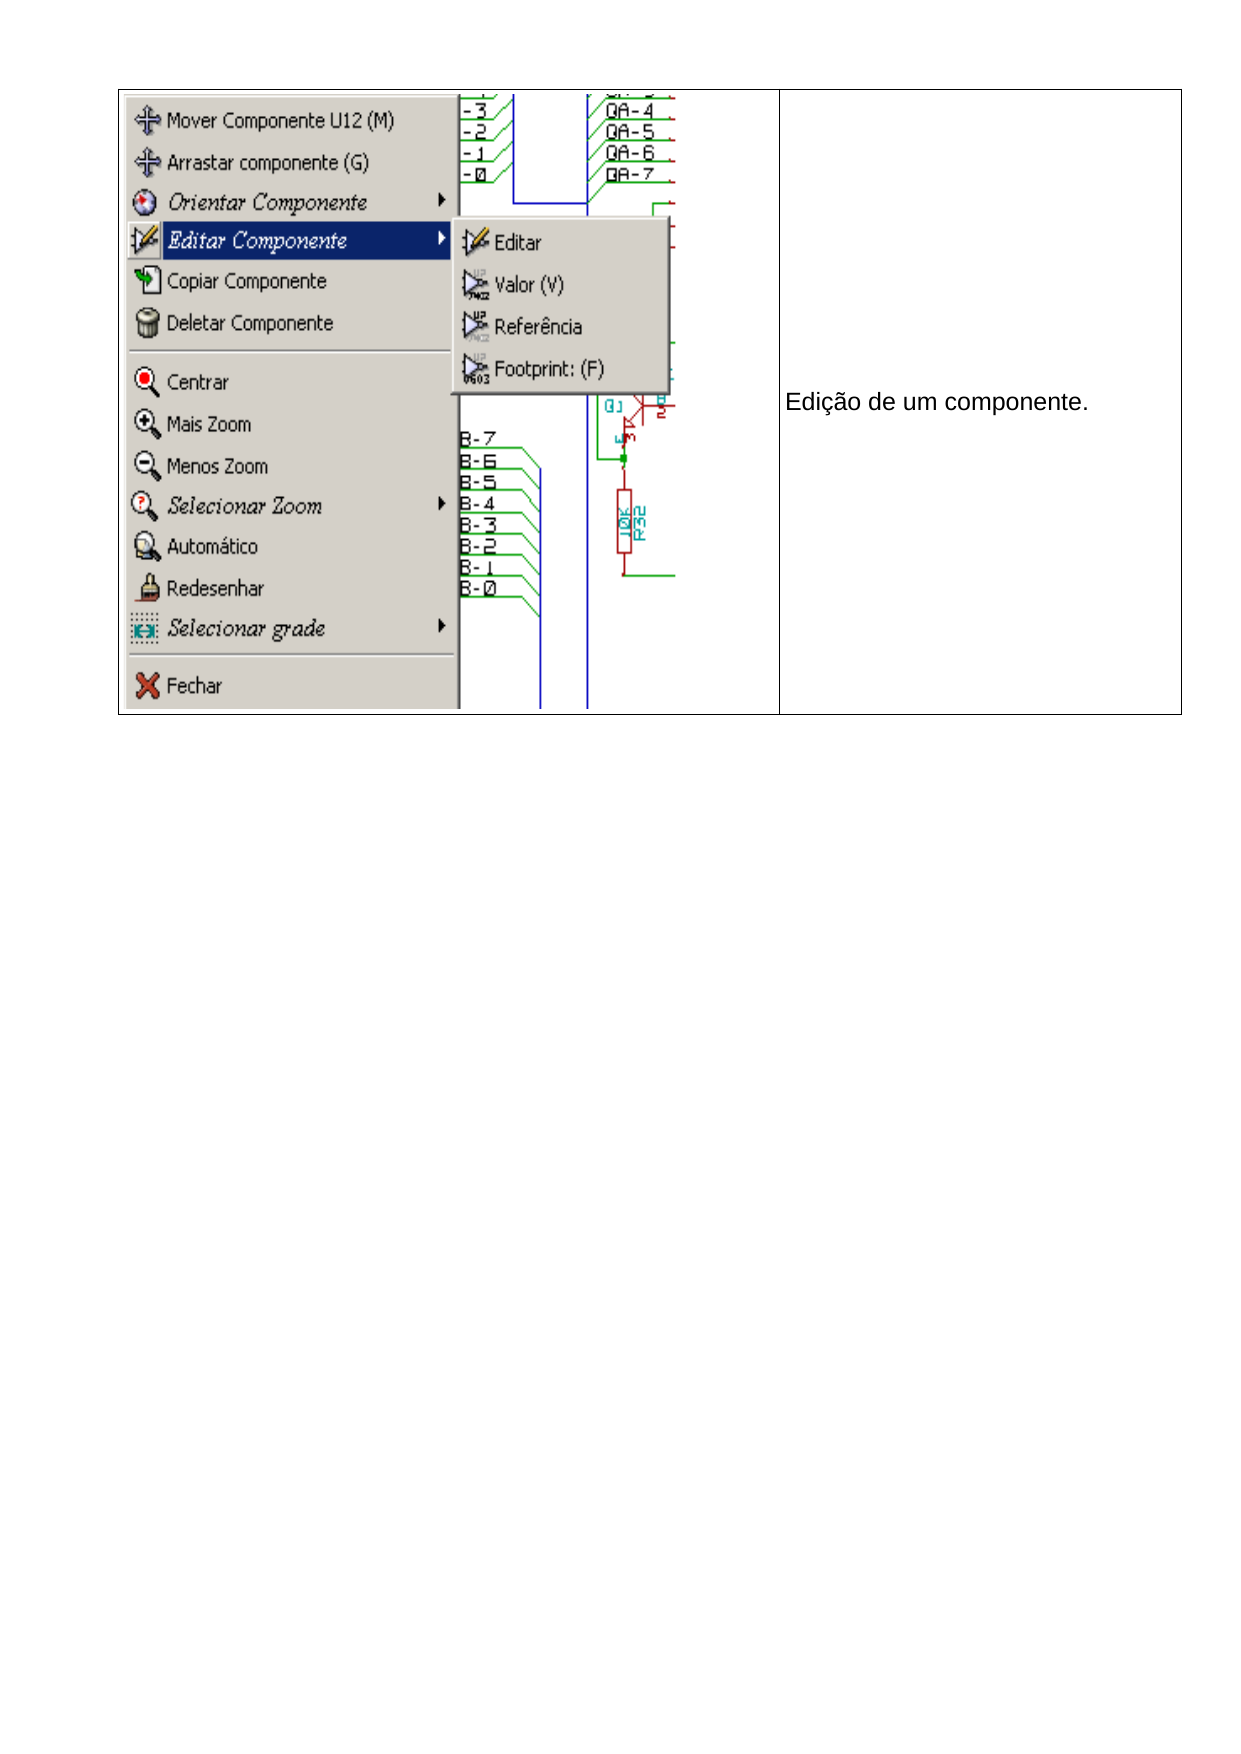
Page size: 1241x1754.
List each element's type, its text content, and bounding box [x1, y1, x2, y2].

table_cell Edição de um componente. [780, 90, 1181, 714]
table_cell [119, 90, 779, 714]
picture [123, 94, 676, 709]
